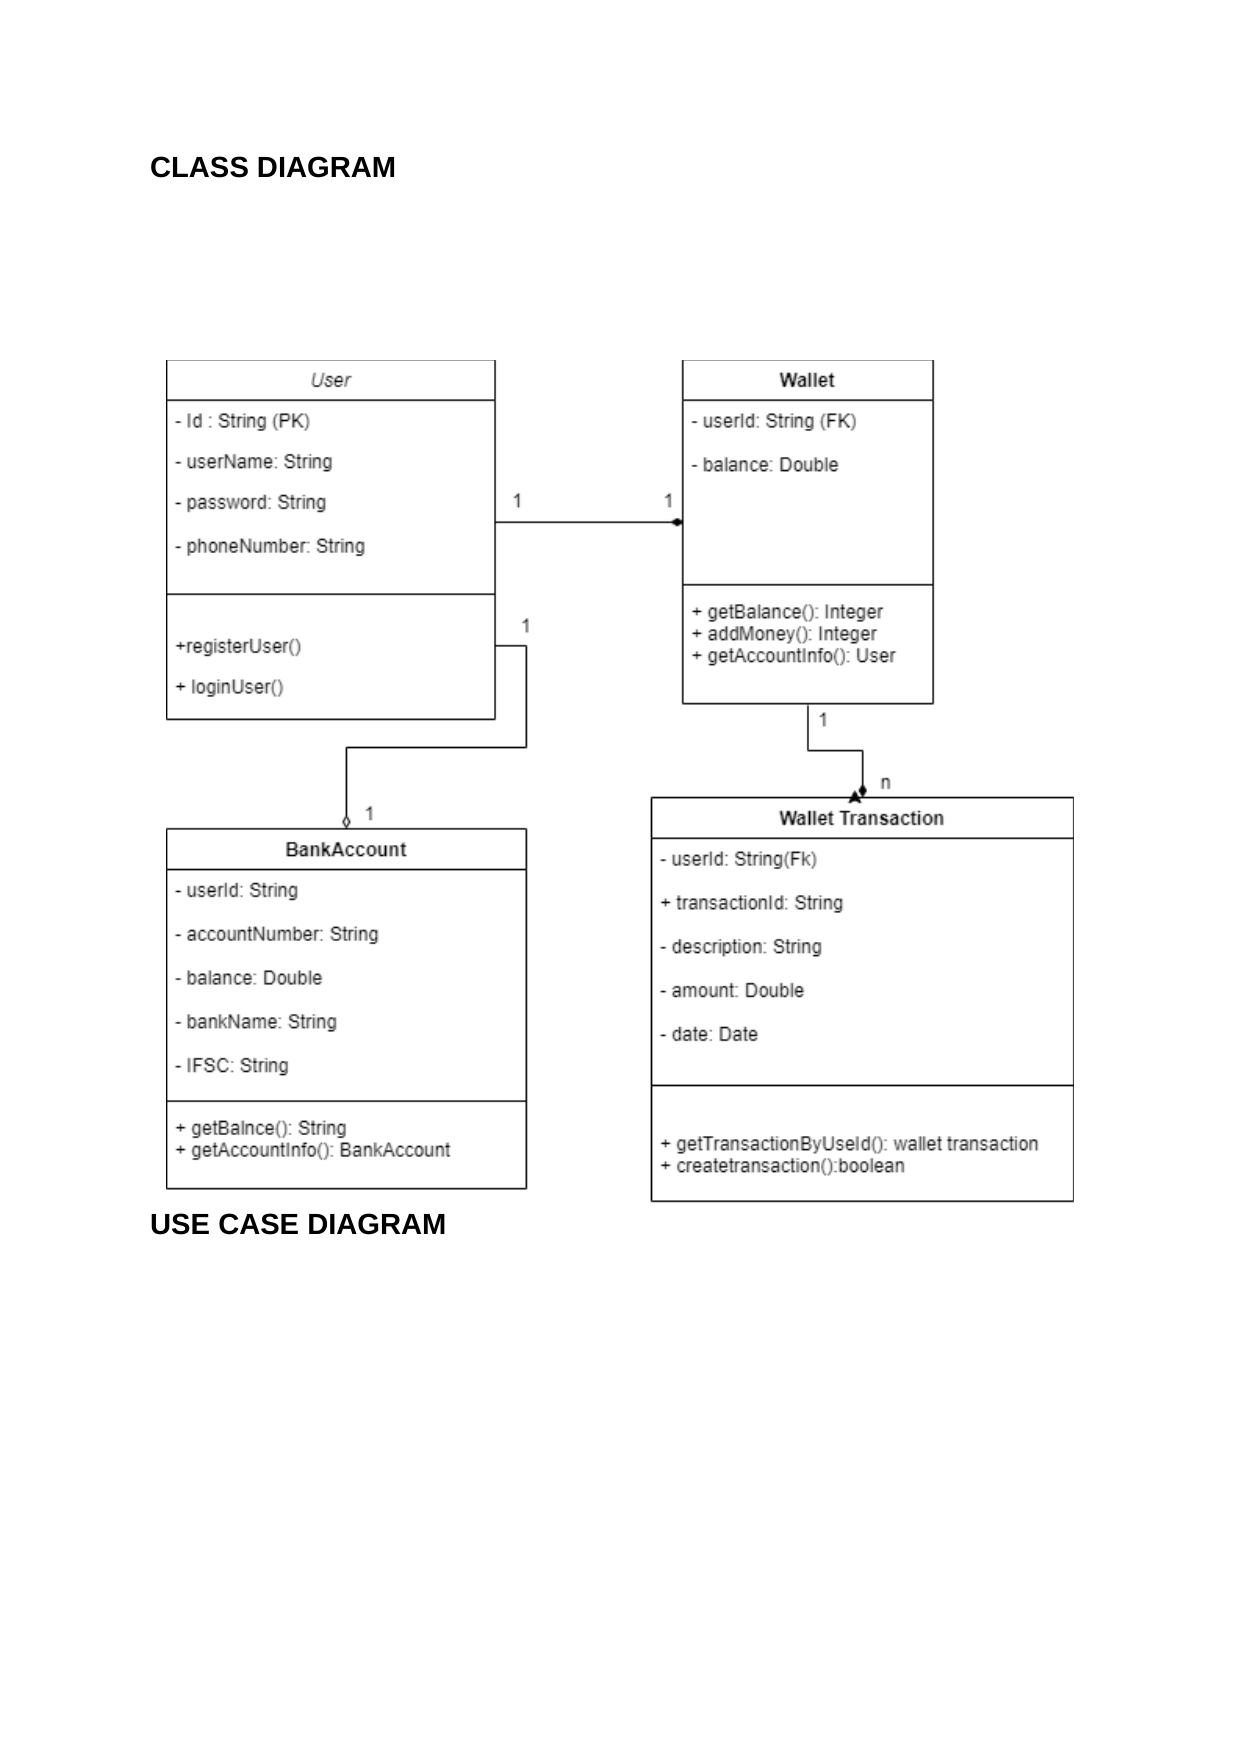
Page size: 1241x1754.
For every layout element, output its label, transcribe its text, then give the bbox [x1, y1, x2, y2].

text USE CASE DIAGRAM [150, 722, 1090, 1240]
text CLASS DIAGRAM [150, 150, 1090, 183]
